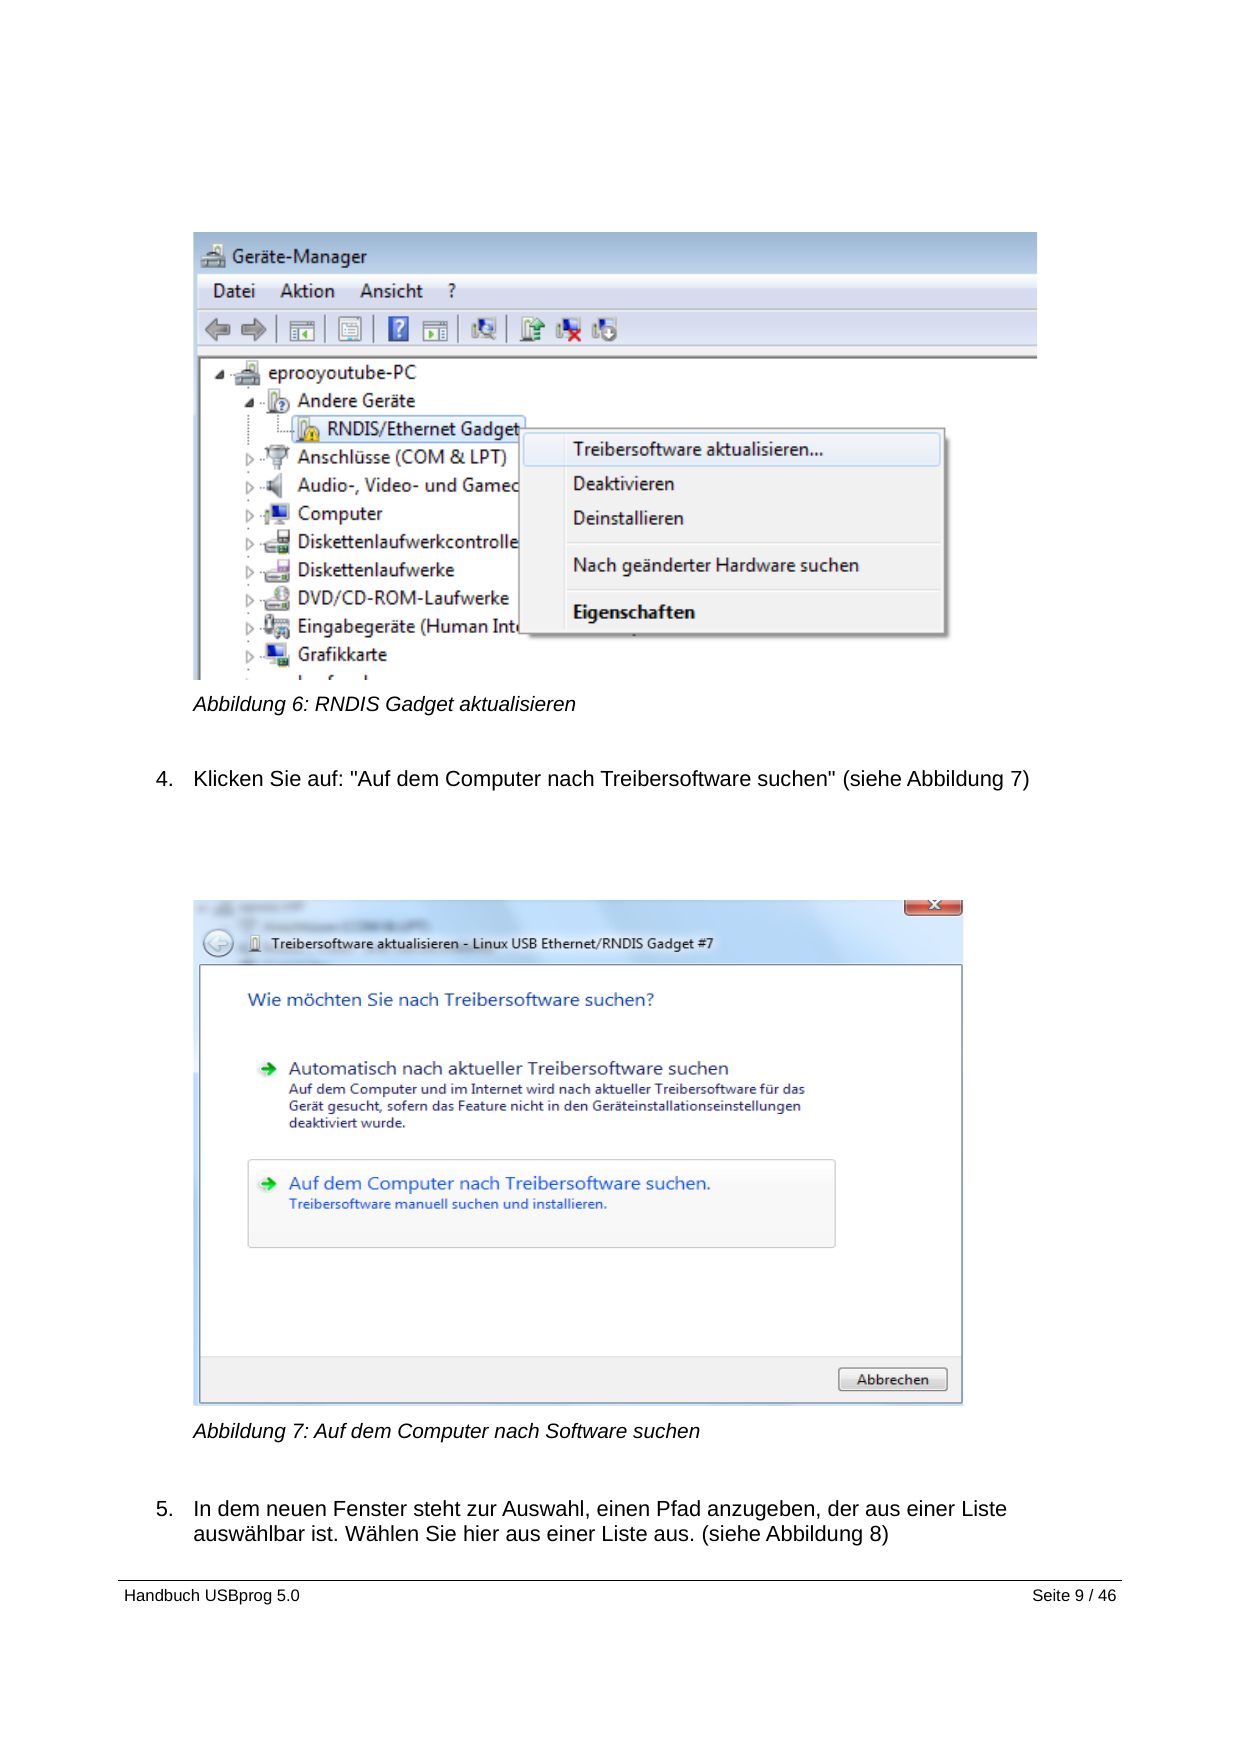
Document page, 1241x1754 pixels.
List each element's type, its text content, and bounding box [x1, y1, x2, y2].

list Abbildung 6: RNDIS Gadget aktualisieren [193, 680, 1037, 715]
list Abbildung 7: Auf dem Computer nach Software suchen [193, 1407, 963, 1443]
picture [193, 232, 1038, 680]
list Klicken Sie auf: "Auf dem Computer nach Treibersoftware suchen" (siehe Abbildung 7) [156, 766, 1122, 791]
picture [193, 900, 964, 1407]
list In dem neuen Fenster steht zur Auswahl, einen Pfad anzugeben, der aus einer Liste auswählbar ist. Wählen Sie hier aus einer Liste aus. (siehe Abbildung 8) [156, 1496, 1122, 1546]
